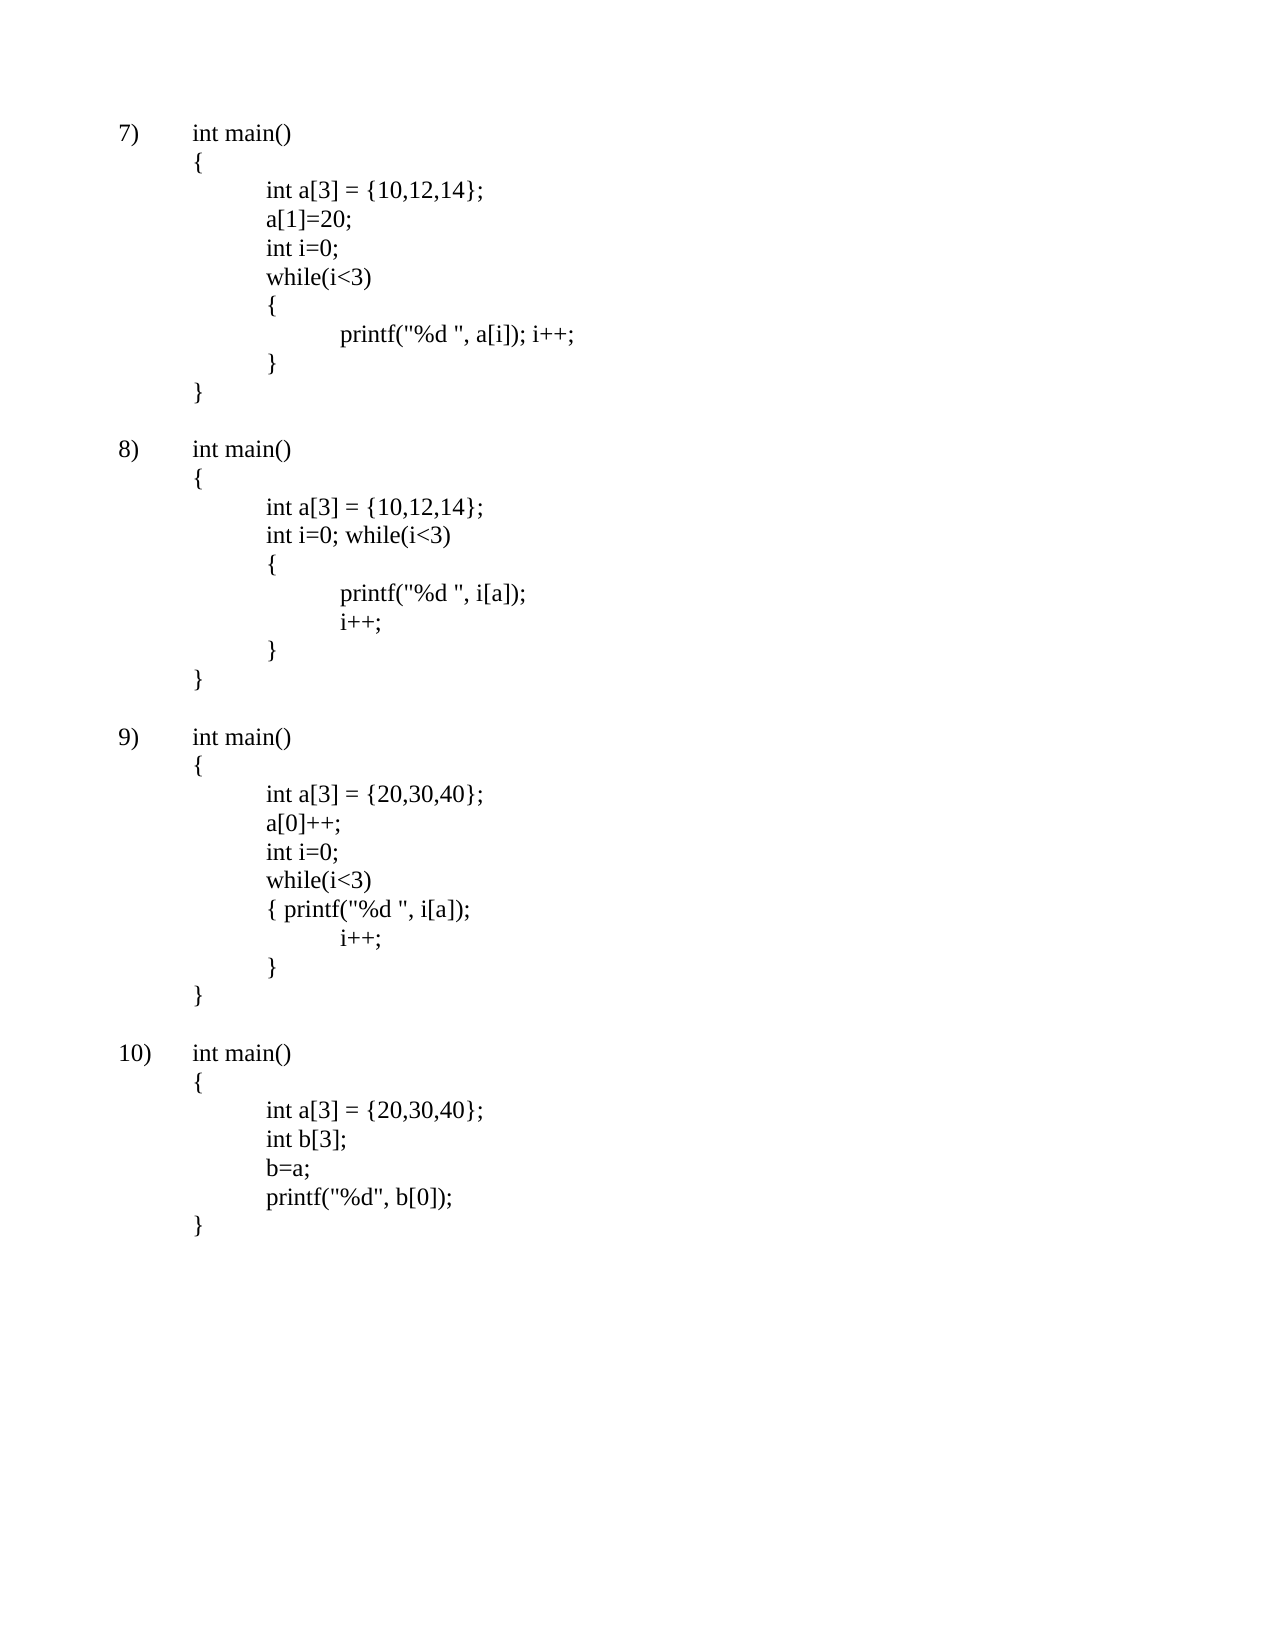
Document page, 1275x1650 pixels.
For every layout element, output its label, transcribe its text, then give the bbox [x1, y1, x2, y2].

text } [118, 981, 1157, 1009]
text printf("%d", b[0]); [118, 1182, 1157, 1211]
text a[0]++; [118, 808, 1157, 837]
text 9) int main() [118, 722, 1157, 751]
text 8) int main() [118, 434, 1157, 463]
text } [118, 348, 1157, 377]
text 10) int main() [118, 1038, 1157, 1067]
text a[1]=20; [118, 204, 1157, 233]
text } [118, 636, 1157, 664]
text b=a; [118, 1153, 1157, 1182]
text } [118, 377, 1157, 406]
text printf("%d ", a[i]); i++; [118, 319, 1157, 348]
text { [118, 549, 1157, 578]
text int a[3] = {20,30,40}; [118, 779, 1157, 808]
text while(i<3) [118, 866, 1157, 894]
text 7) int main() [118, 118, 1157, 147]
text int a[3] = {10,12,14}; [118, 492, 1157, 521]
text printf("%d ", i[a]); [118, 578, 1157, 607]
text int a[3] = {20,30,40}; [118, 1096, 1157, 1124]
text int i=0; [118, 233, 1157, 262]
text { [118, 147, 1157, 176]
text while(i<3) [118, 262, 1157, 291]
text i++; [118, 923, 1157, 952]
text int i=0; while(i<3) [118, 521, 1157, 549]
text int i=0; [118, 837, 1157, 866]
text } [118, 952, 1157, 981]
text } [118, 1211, 1157, 1239]
text { [118, 463, 1157, 492]
text { [118, 291, 1157, 319]
text { [118, 751, 1157, 779]
text } [118, 664, 1157, 693]
text { [118, 1067, 1157, 1096]
text int b[3]; [118, 1124, 1157, 1153]
text int a[3] = {10,12,14}; [118, 176, 1157, 204]
text { printf("%d ", i[a]); [118, 894, 1157, 923]
text i++; [118, 607, 1157, 636]
